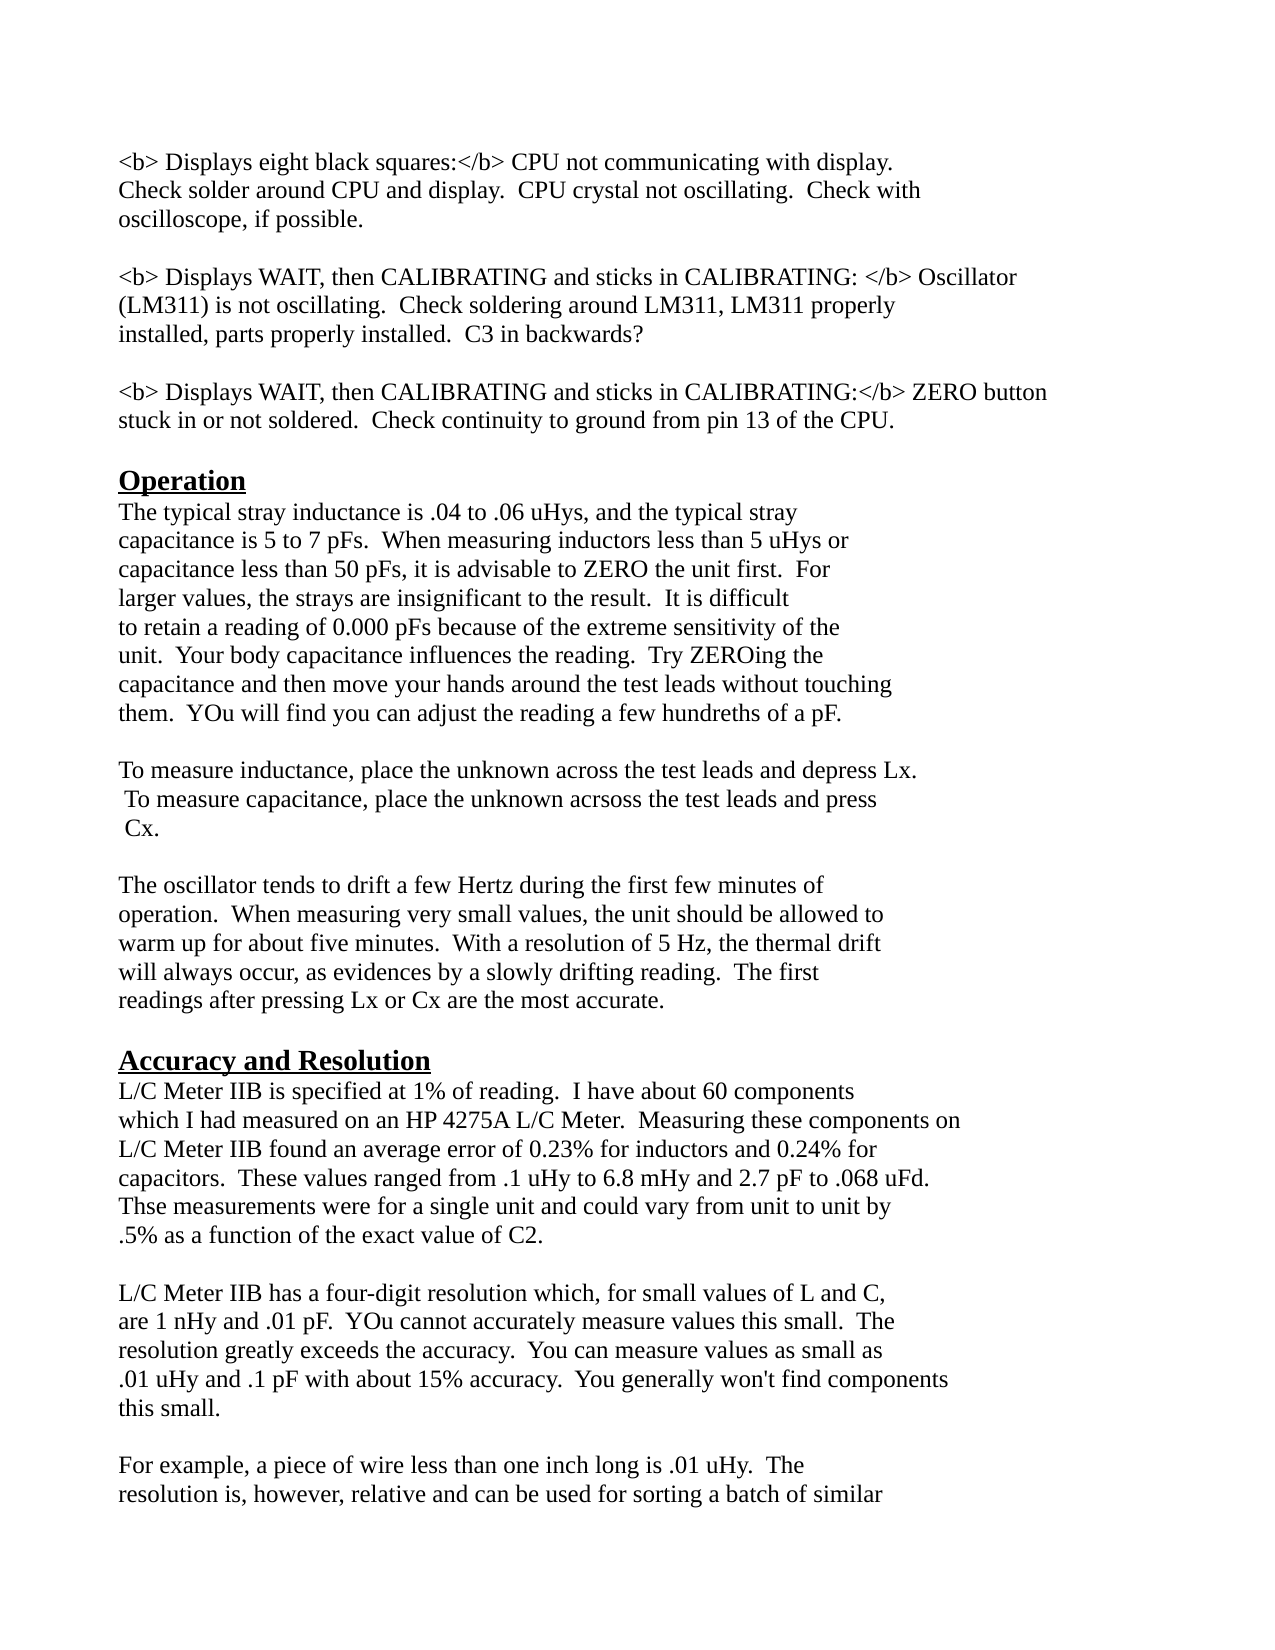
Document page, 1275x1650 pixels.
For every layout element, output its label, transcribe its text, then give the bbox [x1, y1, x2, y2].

text Cx. [118, 813, 1157, 842]
text Thse measurements were for a single unit and could vary from unit to unit by [118, 1191, 1157, 1220]
text which I had measured on an HP 4275A L/C Meter. Measuring these components on [118, 1105, 1157, 1134]
text installed, parts properly installed. C3 in backwards? [118, 319, 1157, 348]
text capacitance and then move your hands around the test leads without touching [118, 669, 1157, 698]
text <b> Displays WAIT, then CALIBRATING and sticks in CALIBRATING:</b> ZERO button [118, 377, 1157, 406]
text operation. When measuring very small values, the unit should be allowed to [118, 899, 1157, 928]
text them. YOu will find you can adjust the reading a few hundreths of a pF. [118, 698, 1157, 727]
text this small. [118, 1393, 1157, 1421]
text <b> Displays eight black squares:</b> CPU not communicating with display. [118, 147, 1157, 176]
text resolution is, however, relative and can be used for sorting a batch of similar [118, 1479, 1157, 1508]
text Accuracy and Resolution [118, 1043, 1157, 1076]
text Operation [118, 463, 1157, 497]
text will always occur, as evidences by a slowly drifting reading. The first [118, 957, 1157, 985]
text The typical stray inductance is .04 to .06 uHys, and the typical stray [118, 497, 1157, 525]
text .5% as a function of the exact value of C2. [118, 1220, 1157, 1249]
text (LM311) is not oscillating. Check soldering around LM311, LM311 properly [118, 291, 1157, 319]
text L/C Meter IIB has a four-digit resolution which, for small values of L and C, [118, 1278, 1157, 1306]
text For example, a piece of wire less than one inch long is .01 uHy. The [118, 1450, 1157, 1479]
text L/C Meter IIB found an average error of 0.23% for inductors and 0.24% for [118, 1134, 1157, 1163]
text warm up for about five minutes. With a resolution of 5 Hz, the thermal drift [118, 928, 1157, 957]
text capacitors. These values ranged from .1 uHy to 6.8 mHy and 2.7 pF to .068 uFd. [118, 1163, 1157, 1191]
text are 1 nHy and .01 pF. YOu cannot accurately measure values this small. The [118, 1306, 1157, 1335]
text To measure capacitance, place the unknown acrsoss the test leads and press [118, 784, 1157, 813]
text The oscillator tends to drift a few Hertz during the first few minutes of [118, 870, 1157, 899]
text Check solder around CPU and display. CPU crystal not oscillating. Check with [118, 176, 1157, 204]
text <b> Displays WAIT, then CALIBRATING and sticks in CALIBRATING: </b> Oscillator [118, 262, 1157, 291]
text .01 uHy and .1 pF with about 15% accuracy. You generally won't find components [118, 1364, 1157, 1393]
text L/C Meter IIB is specified at 1% of reading. I have about 60 components [118, 1076, 1157, 1105]
text oscilloscope, if possible. [118, 204, 1157, 233]
text To measure inductance, place the unknown across the test leads and depress Lx. [118, 755, 1157, 784]
text readings after pressing Lx or Cx are the most accurate. [118, 985, 1157, 1014]
text larger values, the strays are insignificant to the result. It is difficult [118, 583, 1157, 612]
text to retain a reading of 0.000 pFs because of the extreme sensitivity of the [118, 612, 1157, 640]
text resolution greatly exceeds the accuracy. You can measure values as small as [118, 1335, 1157, 1364]
text stuck in or not soldered. Check continuity to ground from pin 13 of the CPU. [118, 406, 1157, 434]
text unit. Your body capacitance influences the reading. Try ZEROing the [118, 640, 1157, 669]
text capacitance less than 50 pFs, it is advisable to ZERO the unit first. For [118, 554, 1157, 583]
text capacitance is 5 to 7 pFs. When measuring inductors less than 5 uHys or [118, 525, 1157, 554]
